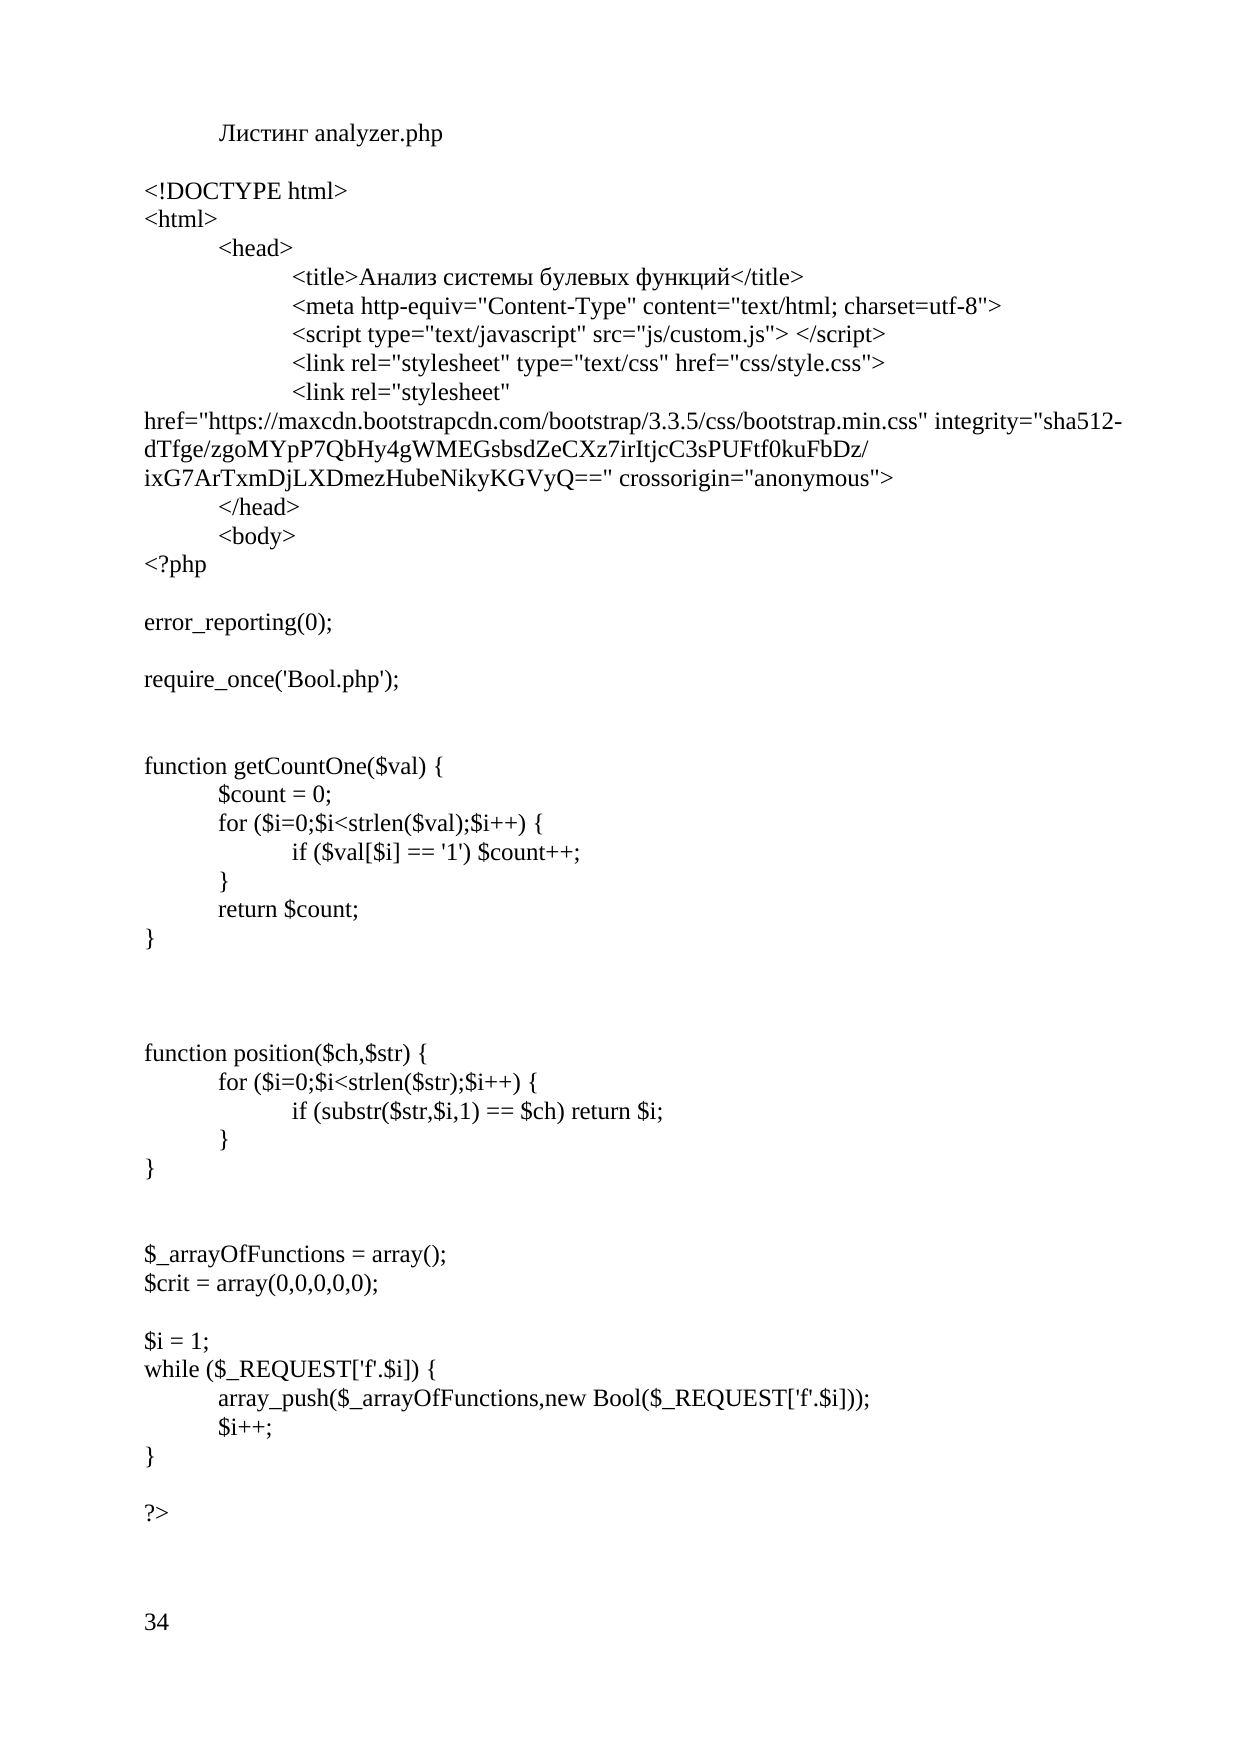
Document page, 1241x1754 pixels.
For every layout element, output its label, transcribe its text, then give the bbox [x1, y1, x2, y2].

text for ($i=0;$i<strlen($val);$i++) { [144, 808, 1152, 837]
text require_once('Bool.php'); [144, 664, 1152, 693]
text while ($_REQUEST['f'.$i]) { [144, 1354, 1152, 1383]
text <meta http-equiv="Content-Type" content="text/html; charset=utf-8"> [144, 291, 1152, 319]
text } [144, 1441, 1152, 1469]
text if (substr($str,$i,1) == $ch) return $i; [144, 1096, 1152, 1124]
text } [144, 1153, 1152, 1182]
text <link rel="stylesheet" type="text/css" href="css/style.css"> [144, 348, 1152, 377]
text <html> [144, 204, 1152, 233]
text <?php [144, 549, 1152, 578]
text </head> [144, 492, 1152, 521]
text $crit = array(0,0,0,0,0); [144, 1268, 1152, 1297]
text ?> [144, 1498, 1152, 1527]
text $i = 1; [144, 1326, 1152, 1354]
text <!DOCTYPE html> [144, 176, 1152, 204]
text function getCountOne($val) { [144, 751, 1152, 779]
text return $count; [144, 894, 1152, 923]
text $count = 0; [144, 779, 1152, 808]
text $i++; [144, 1412, 1152, 1441]
text $_arrayOfFunctions = array(); [144, 1239, 1152, 1268]
text <head> [144, 233, 1152, 262]
text array_push($_arrayOfFunctions,new Bool($_REQUEST['f'.$i])); [144, 1383, 1152, 1412]
text if ($val[$i] == '1') $count++; [144, 837, 1152, 866]
text } [144, 866, 1152, 894]
text function position($ch,$str) { [144, 1038, 1152, 1067]
text } [144, 923, 1152, 952]
text for ($i=0;$i<strlen($str);$i++) { [144, 1067, 1152, 1096]
text <link rel="stylesheet" href="https://maxcdn.bootstrapcdn.com/bootstrap/3.3.5/css/bootstrap.min.css" integrity="sha512-dTfge/zgoMYpP7QbHy4gWMEGsbsdZeCXz7irItjcC3sPUFtf0kuFbDz/ixG7ArTxmDjLXDmezHubeNikyKGVyQ==" crossorigin="anonymous"> [144, 377, 1152, 492]
text <body> [144, 521, 1152, 549]
text <title>Анализ системы булевых функций</title> [144, 262, 1152, 291]
text Листинг analyzer.php [144, 118, 1152, 147]
text } [144, 1124, 1152, 1153]
text error_reporting(0); [144, 607, 1152, 636]
text <script type="text/javascript" src="js/custom.js"> </script> [144, 319, 1152, 348]
